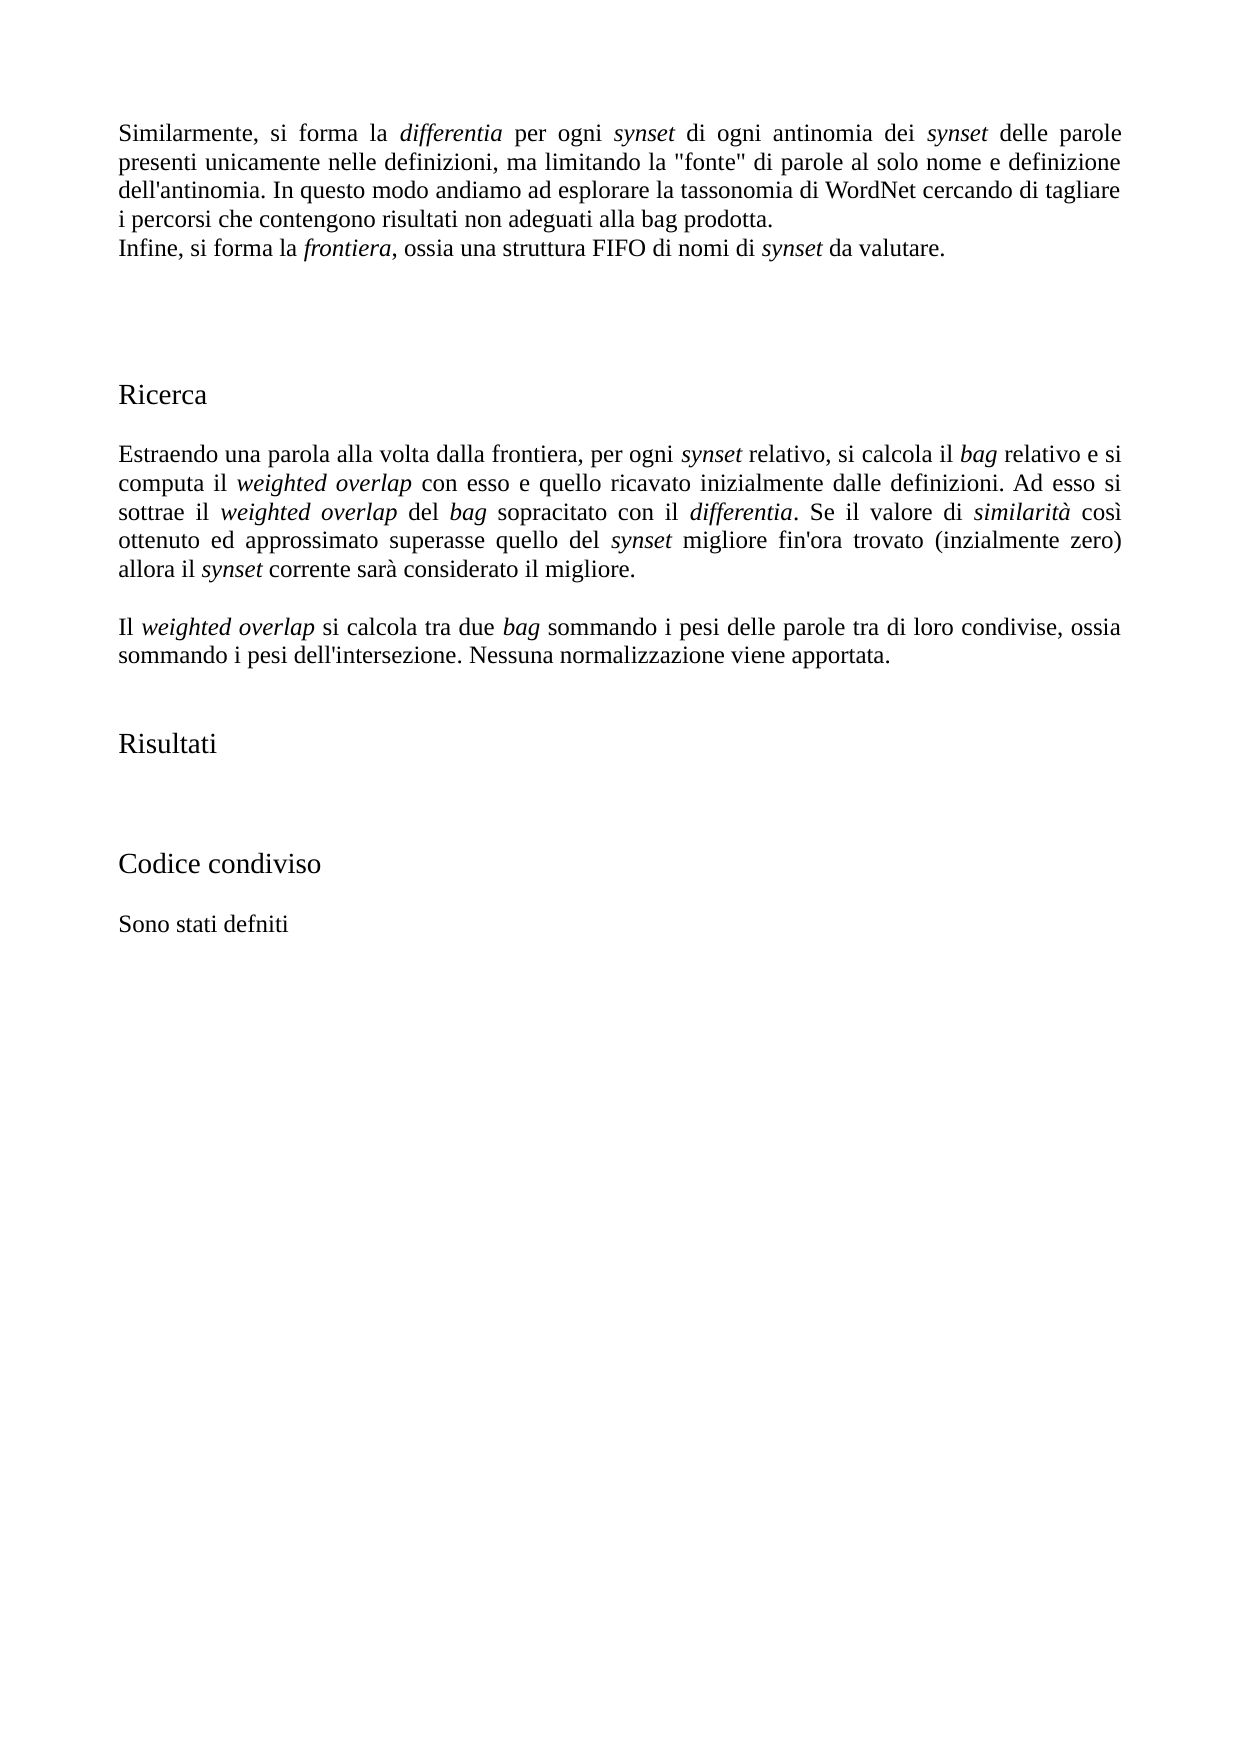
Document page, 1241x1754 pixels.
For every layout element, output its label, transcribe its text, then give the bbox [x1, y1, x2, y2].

text Codice condiviso [118, 846, 1122, 880]
text Estraendo una parola alla volta dalla frontiera, per ogni synset relativo, si calcola il bag relativo e si computa il weighted overlap con esso e quello ricavato inizialmente dalle definizioni. Ad esso si sottrae il weighted overlap del bag sopracitato con il differentia. Se il valore di similarità così ottenuto ed approssimato superasse quello del synset migliore fin'ora trovato (inzialmente zero) allora il synset corrente sarà considerato il migliore. [118, 439, 1122, 583]
text Similarmente, si forma la differentia per ogni synset di ogni antinomia dei synset delle parole presenti unicamente nelle definizioni, ma limitando la "fonte" di parole al solo nome e definizione dell'antinomia. In questo modo andiamo ad esplorare la tassonomia di WordNet cercando di tagliare i percorsi che contengono risultati non adeguati alla bag prodotta. [118, 118, 1122, 233]
text Ricerca [118, 377, 1122, 410]
text Risultati [118, 727, 1122, 760]
text Il weighted overlap si calcola tra due bag sommando i pesi delle parole tra di loro condivise, ossia sommando i pesi dell'intersezione. Nessuna normalizzazione viene apportata. [118, 612, 1122, 669]
text Infine, si forma la frontiera, ossia una struttura FIFO di nomi di synset da valutare. [118, 233, 1122, 262]
text Sono stati defniti [118, 909, 1122, 937]
